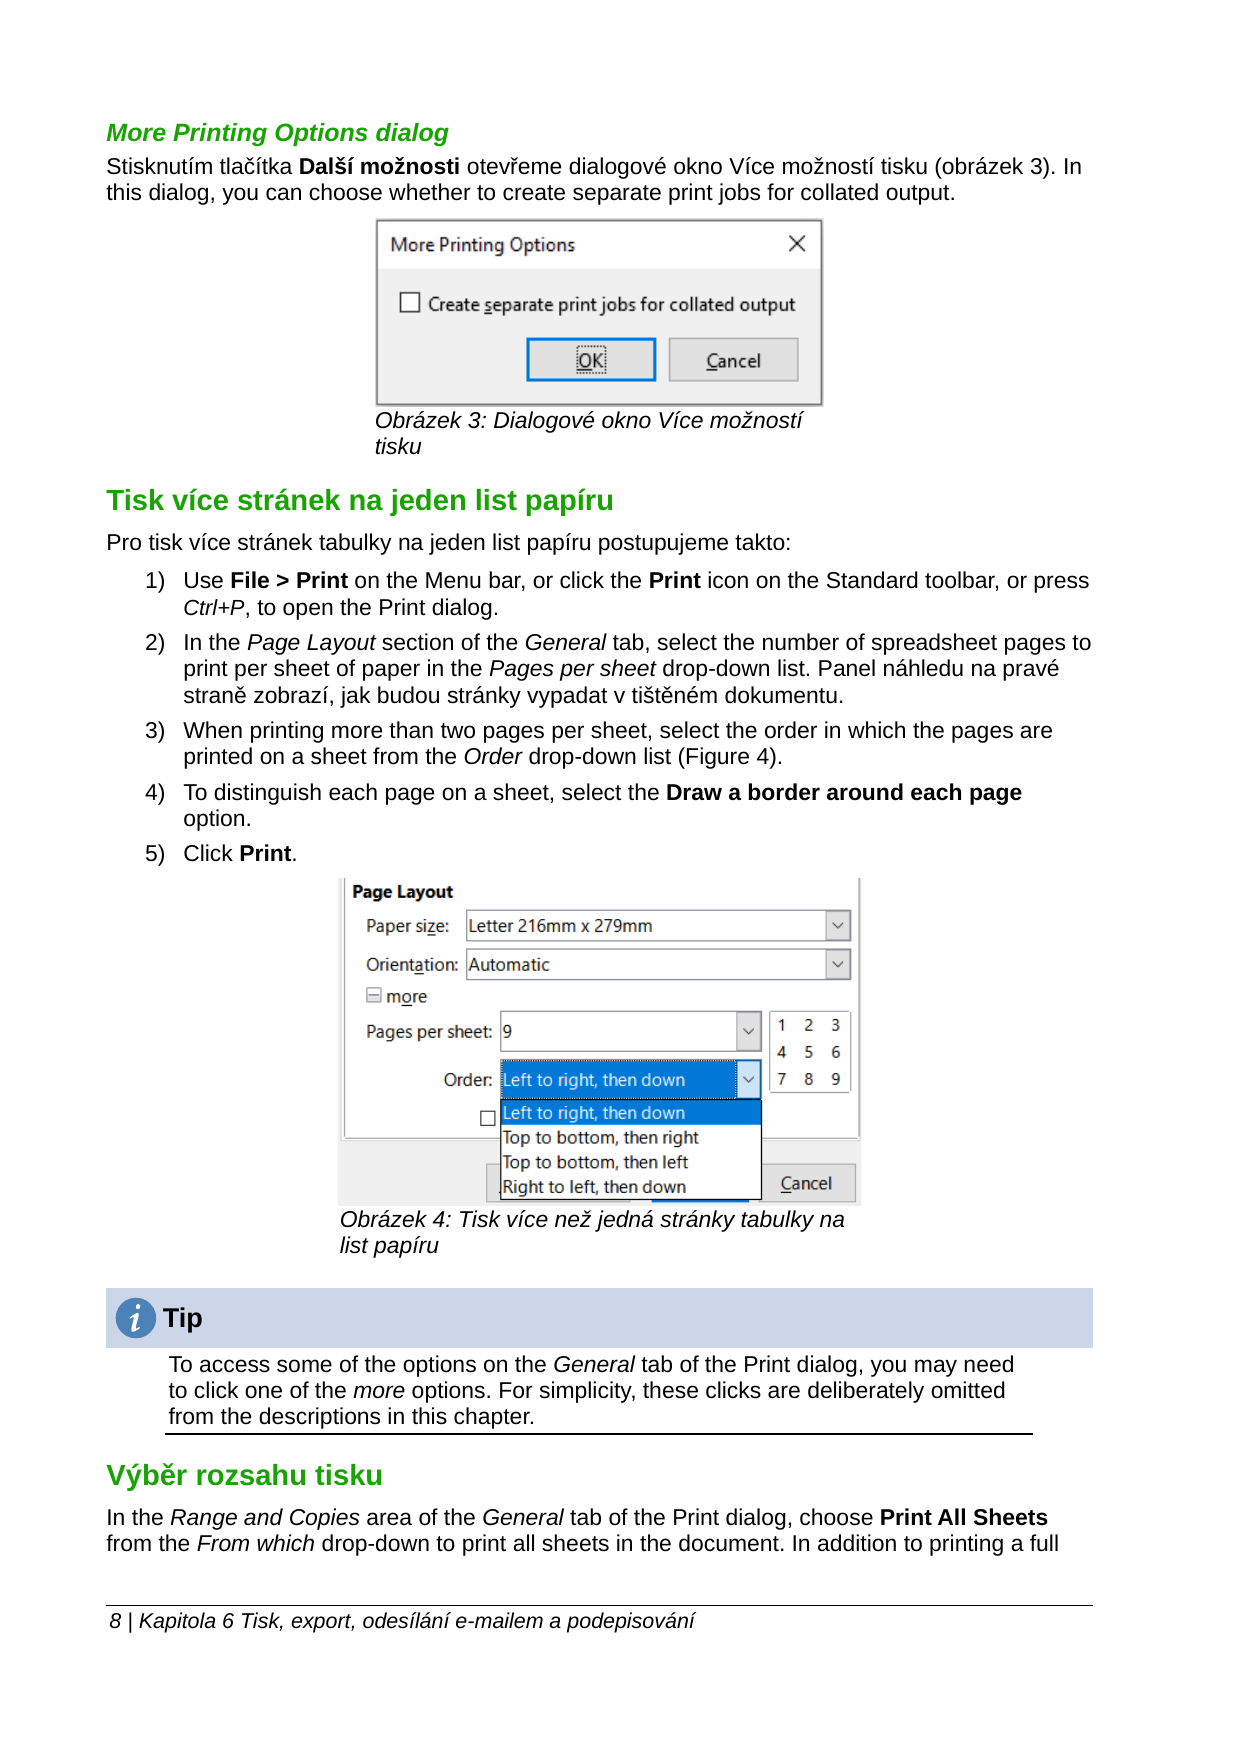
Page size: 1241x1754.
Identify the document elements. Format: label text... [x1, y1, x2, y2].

text In the Range and Copies area of the General tab of the Print dialog, choose Print All Sheets from the From which drop-down to print all sheets in the document. In addition to printing a full [106, 1504, 1093, 1556]
list To distinguish each page on a sheet, select the Draw a border around each page option. [165, 778, 1093, 831]
text Stisknutím tlačítka Další možnosti otevřeme dialogové okno Více možností tisku (obrázek 3). In this dialog, you can choose whether to create separate print jobs for collated output. [106, 153, 1093, 206]
picture [337, 878, 862, 1206]
list In the Page Layout section of the General tab, select the number of spreadsheet pages to print per sheet of paper in the Pages per sheet drop-down list. Panel náhledu na pravé straně zobrazí, jak budou stránky vypadat v tištěném dokumentu. [165, 629, 1093, 708]
subtitle Tisk více stránek na jeden list papíru [106, 483, 1093, 517]
picture [375, 218, 824, 407]
list When printing more than two pages per sheet, select the order in which the pages are printed on a sheet from the Order drop-down list (Figure 4). [165, 717, 1093, 770]
text Pro tisk více stránek tabulky na jeden list papíru postupujeme takto: [106, 529, 1093, 555]
subtitle Tip [106, 1288, 1093, 1348]
text Obrázek 3: Dialogové okno Více možností tisku [374, 218, 824, 460]
list Use File > Print on the Menu bar, or click the Print icon on the Standard toolbar, or press Ctrl+P, to open the Print dialog. [165, 567, 1093, 620]
text To access some of the options on the General tab of the Print dialog, you may need to click one of the more options. For simplicity, these clicks are deliberately omitted from the descriptions in this chapter. [165, 1348, 1033, 1433]
subtitle Výběr rozsahu tisku [106, 1458, 1093, 1492]
subtitle More Printing Options dialog [106, 118, 1093, 147]
text Obrázek 4: Tisk více než jedná stránky tabulky na list papíru [339, 1206, 859, 1258]
list Click Print. [165, 840, 1093, 866]
